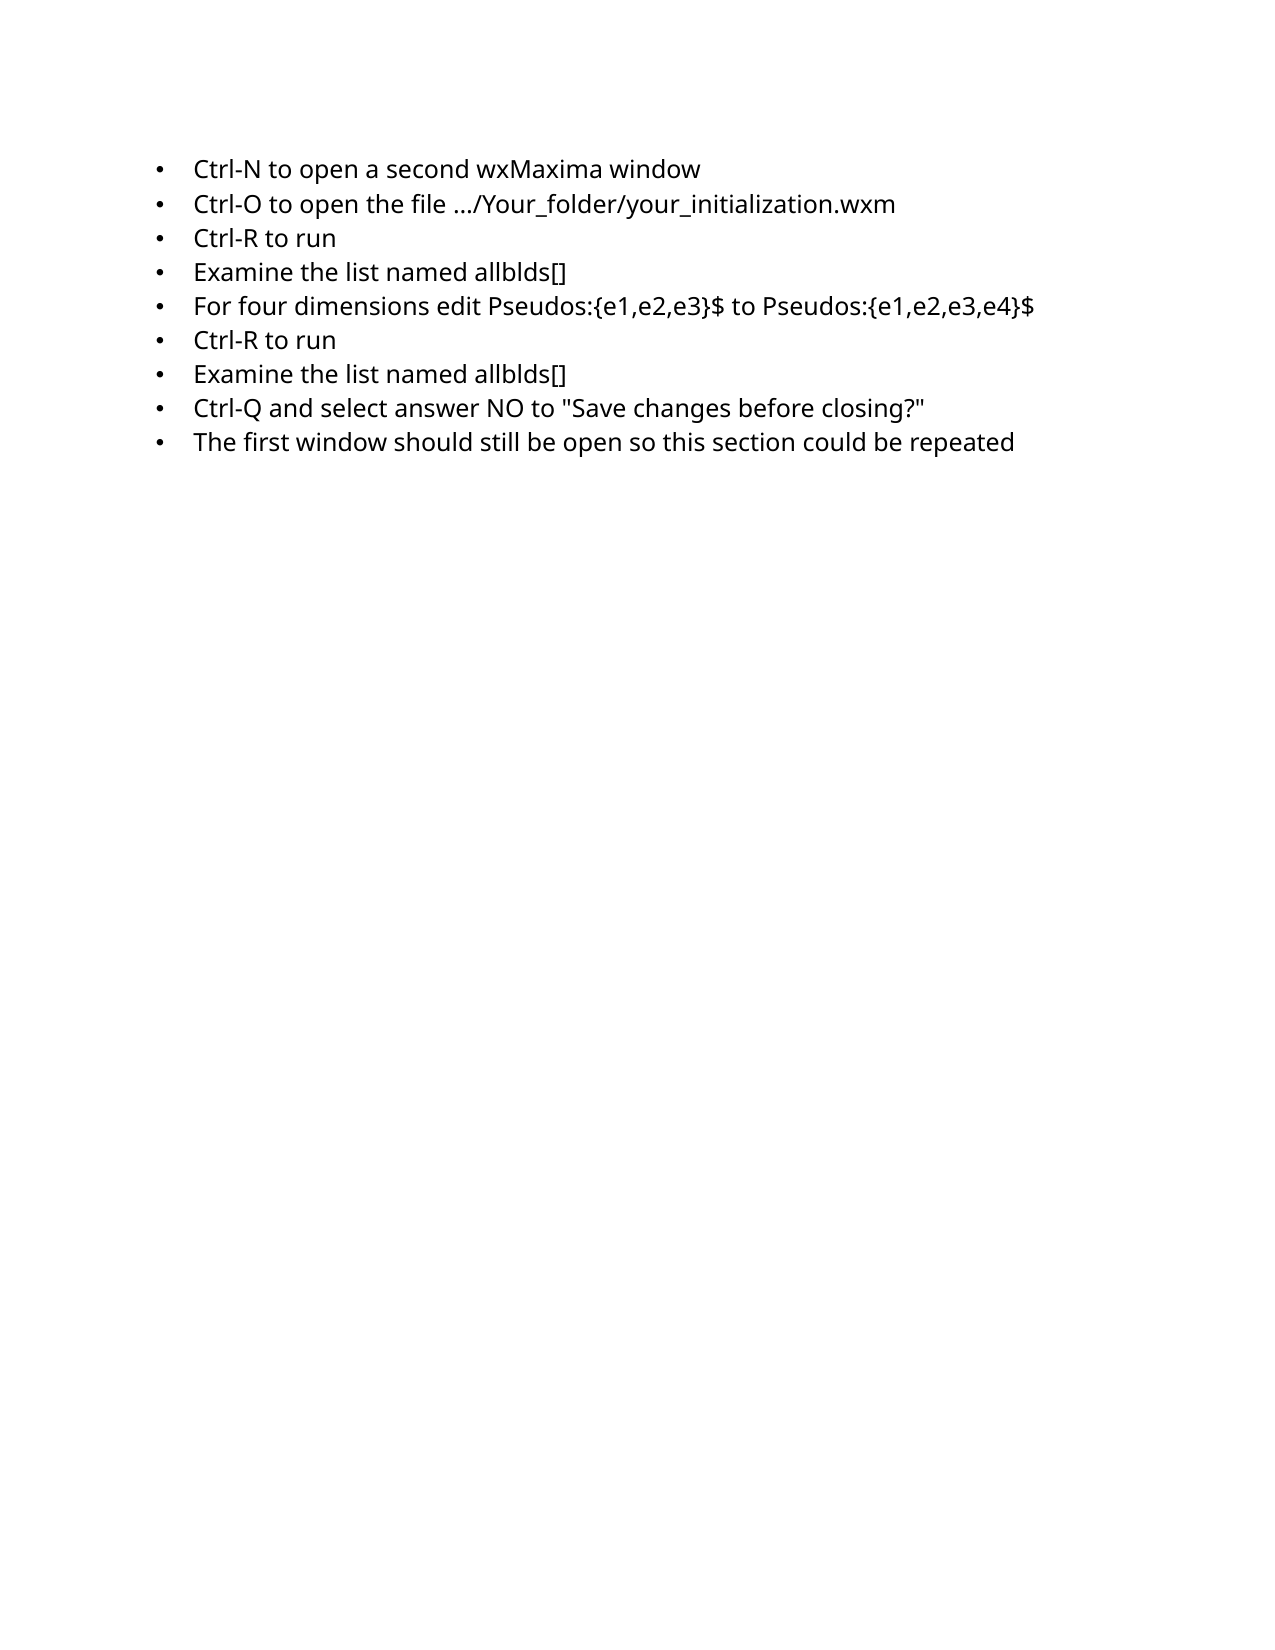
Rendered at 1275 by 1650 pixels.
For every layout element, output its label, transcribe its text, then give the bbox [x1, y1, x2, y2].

list Ctrl-Q and select answer NO to "Save changes before closing?" [156, 391, 1157, 425]
list The first window should still be open so this section could be repeated [156, 425, 1157, 459]
list Ctrl-R to run [156, 220, 1157, 254]
list Examine the list named allblds[] [156, 254, 1157, 288]
list Ctrl-N to open a second wxMaxima window [156, 152, 1157, 186]
list Ctrl-R to run [156, 322, 1157, 357]
list Ctrl-O to open the file …/Your_folder/your_initialization.wxm [156, 186, 1157, 220]
list For four dimensions edit Pseudos:{e1,e2,e3}$ to Pseudos:{e1,e2,e3,e4}$ [156, 288, 1157, 322]
list Examine the list named allblds[] [156, 357, 1157, 391]
